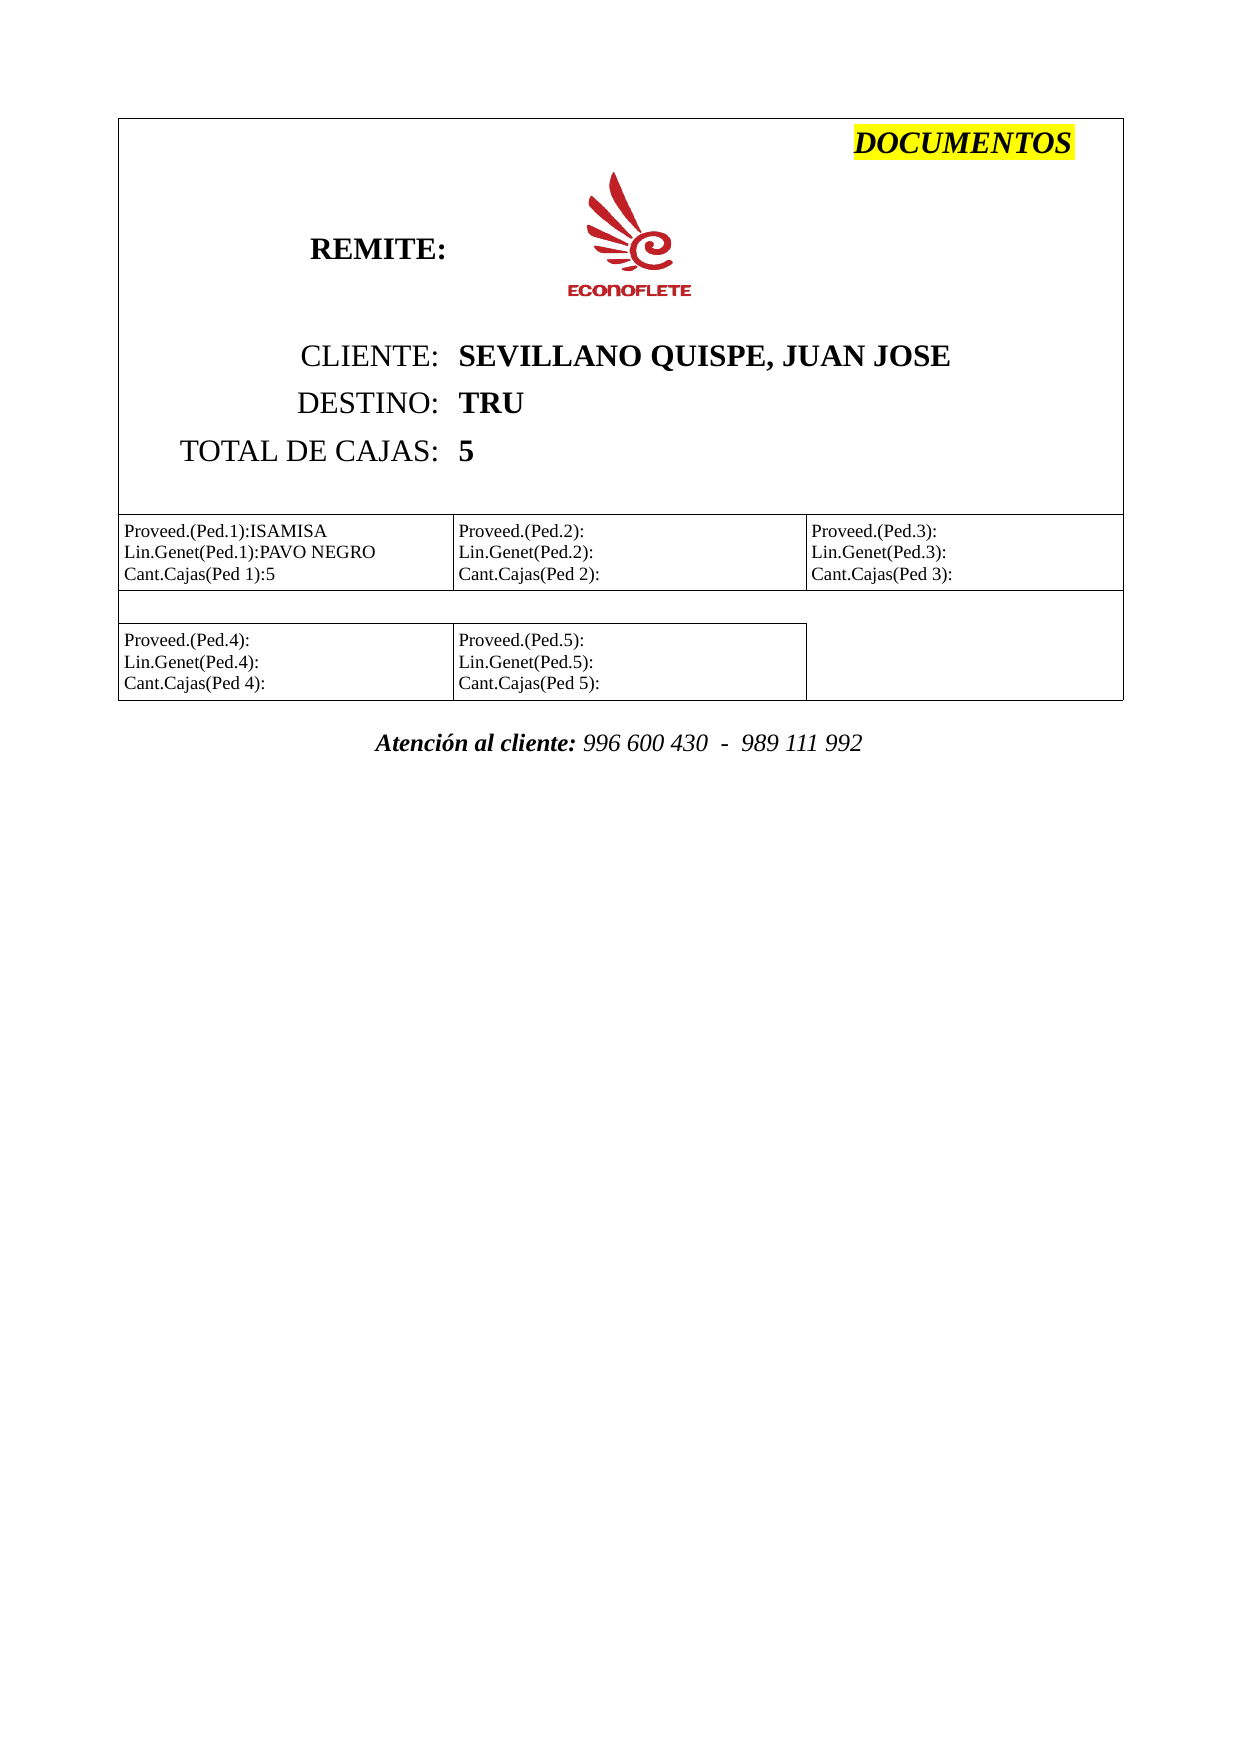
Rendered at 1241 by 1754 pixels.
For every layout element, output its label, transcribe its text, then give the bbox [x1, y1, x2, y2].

table_cell REMITE: [119, 166, 453, 332]
table_cell TOTAL DE CAJAS: [119, 426, 453, 474]
table_cell [119, 591, 453, 623]
table_cell [806, 474, 1123, 514]
table_cell [807, 623, 1123, 699]
table_cell Proveed.(Ped.2): Lin.Genet(Ped.2): Cant.Cajas(Ped 2): [454, 515, 806, 590]
table_cell [806, 379, 1123, 426]
table_cell DESTINO: [119, 379, 453, 426]
table_cell [806, 591, 1123, 623]
table_cell 5 [453, 426, 1123, 474]
table_cell [453, 474, 806, 514]
table_cell Proveed.(Ped.4): Lin.Genet(Ped.4): Cant.Cajas(Ped 4): [119, 624, 453, 699]
table_cell Proveed.(Ped.5): Lin.Genet(Ped.5): Cant.Cajas(Ped 5): [454, 624, 806, 699]
table_cell Proveed.(Ped.1):ISAMISA Lin.Genet(Ped.1):PAVO NEGRO Cant.Cajas(Ped 1):5 [119, 515, 453, 590]
table_header [119, 119, 453, 166]
table_cell CLIENTE: [119, 332, 453, 379]
table_cell SEVILLANO QUISPE, JUAN JOSE [453, 332, 1123, 379]
table_cell Proveed.(Ped.3): Lin.Genet(Ped.3): Cant.Cajas(Ped 3): [807, 515, 1123, 590]
table_cell [806, 166, 1123, 332]
table_cell [453, 591, 806, 623]
table_cell TRU [453, 379, 806, 426]
table_header DOCUMENTOS [806, 119, 1123, 166]
text Atención al cliente: 996 600 430 - 989 111 992 [118, 728, 1122, 757]
table_cell [453, 166, 806, 332]
table_cell [119, 474, 453, 514]
table_header [453, 119, 806, 166]
picture [552, 171, 707, 297]
